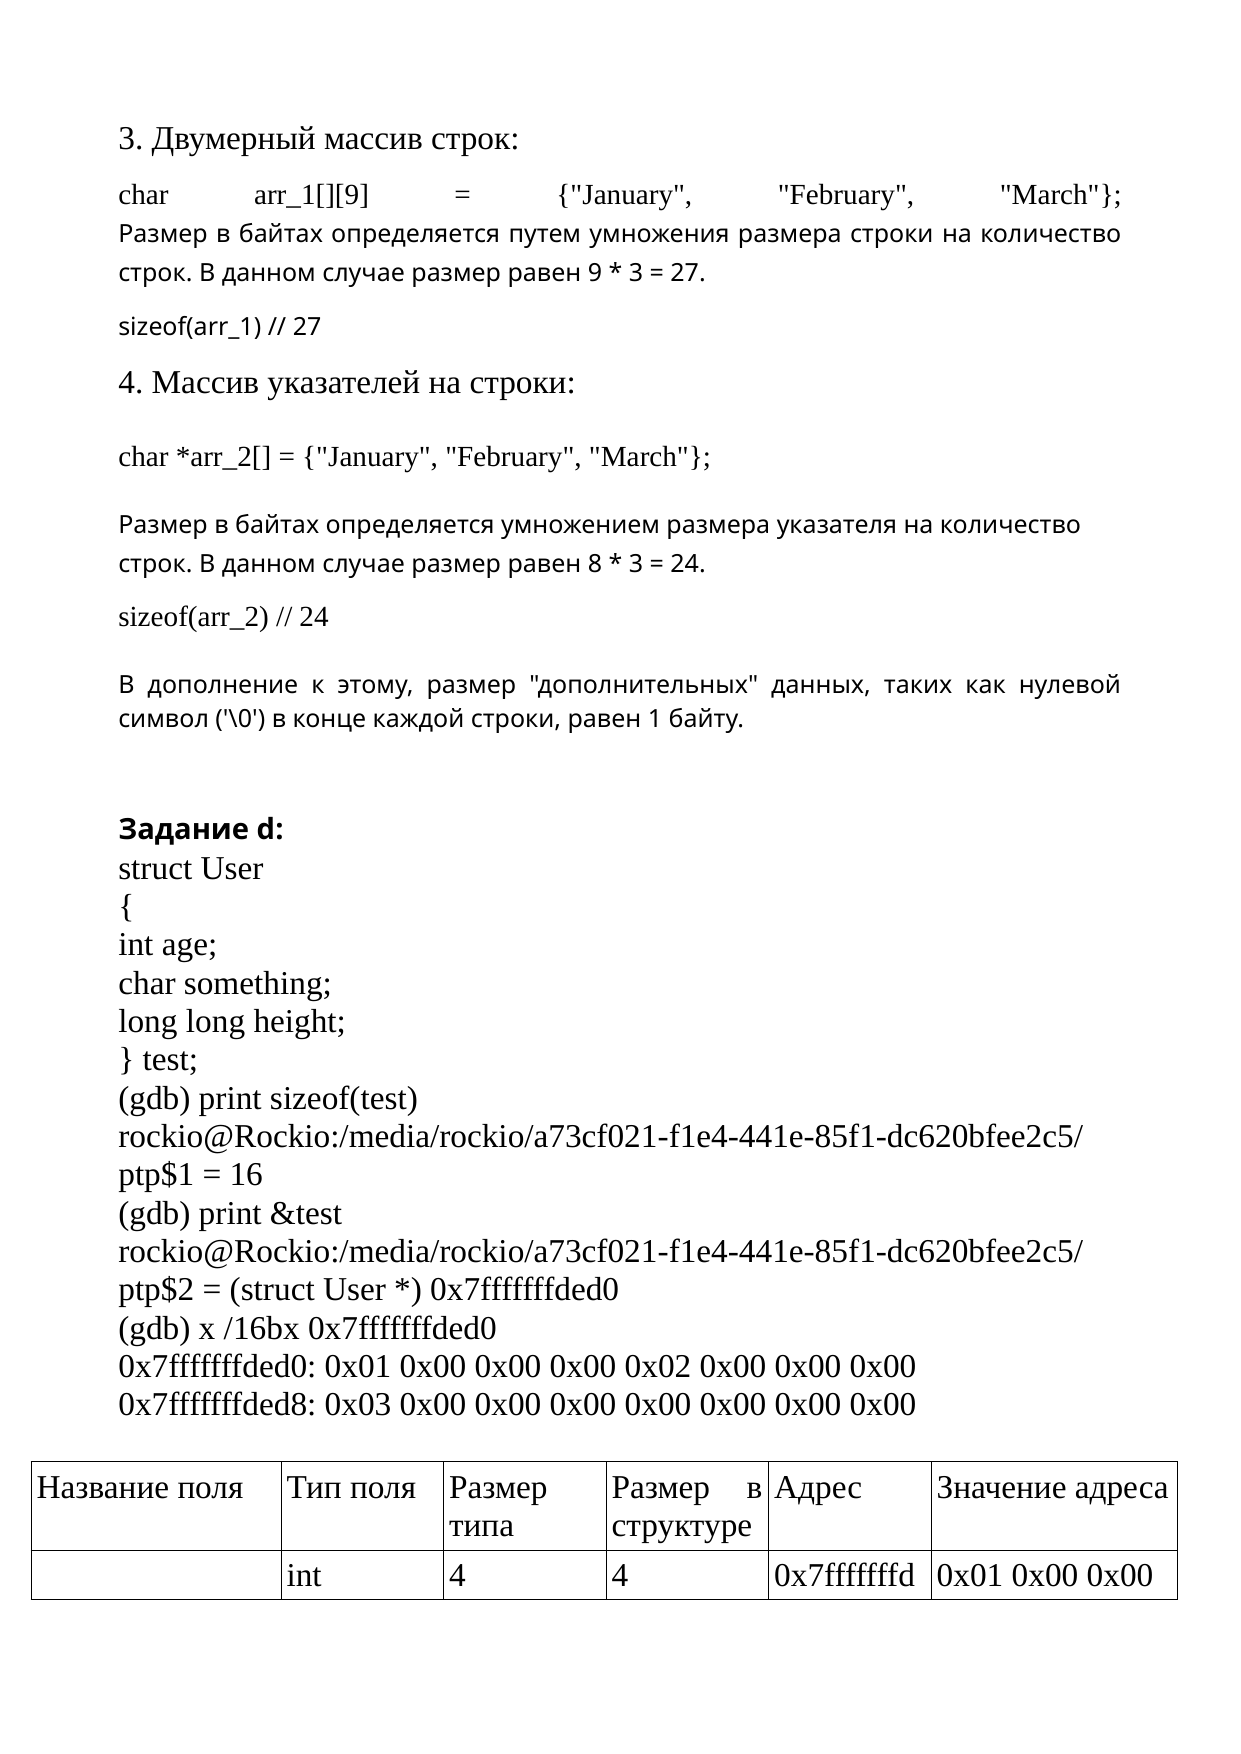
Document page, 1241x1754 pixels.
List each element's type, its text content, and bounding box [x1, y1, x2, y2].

text (gdb) x /16bx 0x7fffffffded0 [118, 1308, 1122, 1346]
text Размер в байтах определяется умножением размера указателя на количество строк. В данном случае размер равен 8 * 3 = 24. [118, 506, 1122, 579]
table_header Размер типа [444, 1462, 606, 1549]
text char *arr_2[] = {"January", "February", "March"}; [118, 439, 1122, 472]
text sizeof(arr_2) // 24 [118, 599, 1122, 633]
text char arr_1[][9] = {"January", "February", "March"}; Размер в байтах определяется путем умножения размера строки на количество строк. В данном случае размер равен 9 * 3 = 27. [118, 177, 1122, 289]
text sizeof(arr_1) // 27 [118, 308, 1122, 342]
text 0x7fffffffded8: 0x03 0x00 0x00 0x00 0x00 0x00 0x00 0x00 [118, 1384, 1122, 1423]
text char something; [118, 963, 1122, 1001]
text rockio@Rockio:/media/rockio/a73cf021-f1e4-441e-85f1-dc620bfee2c5/ptp$1 = 16 [118, 1116, 1122, 1193]
text (gdb) print &test [118, 1193, 1122, 1231]
text } test; [118, 1039, 1122, 1078]
text 0x7fffffffded0: 0x01 0x00 0x00 0x00 0x02 0x00 0x00 0x00 [118, 1346, 1122, 1384]
table_header Название поля [32, 1462, 281, 1549]
table_header Размер в структуре [607, 1462, 768, 1549]
table_cell 0x7fffffffd [769, 1551, 931, 1599]
table_header Адрес [769, 1462, 931, 1549]
text long long height; [118, 1001, 1122, 1039]
text 3. Двумерный массив строк: [118, 118, 1122, 156]
table_header Значение адреса [932, 1462, 1177, 1549]
table_cell 4 [607, 1551, 768, 1599]
text (gdb) print sizeof(test) [118, 1078, 1122, 1116]
table_cell int [282, 1551, 443, 1599]
text int age; [118, 924, 1122, 963]
text В дополнение к этому, размер "дополнительных" данных, таких как нулевой символ ('\0') в конце каждой строки, равен 1 байту. [118, 666, 1122, 734]
text { [118, 886, 1122, 924]
text rockio@Rockio:/media/rockio/a73cf021-f1e4-441e-85f1-dc620bfee2c5/ptp$2 = (struct User *) 0x7fffffffded0 [118, 1231, 1122, 1308]
text Задание d: [118, 808, 1122, 848]
table_cell 4 [444, 1551, 606, 1599]
text struct User [118, 848, 1122, 886]
table_cell 0x01 0x00 0x00 [932, 1551, 1177, 1599]
table_cell [32, 1551, 281, 1599]
table_header Тип поля [282, 1462, 443, 1549]
text 4. Массив указателей на строки: [118, 362, 1122, 400]
